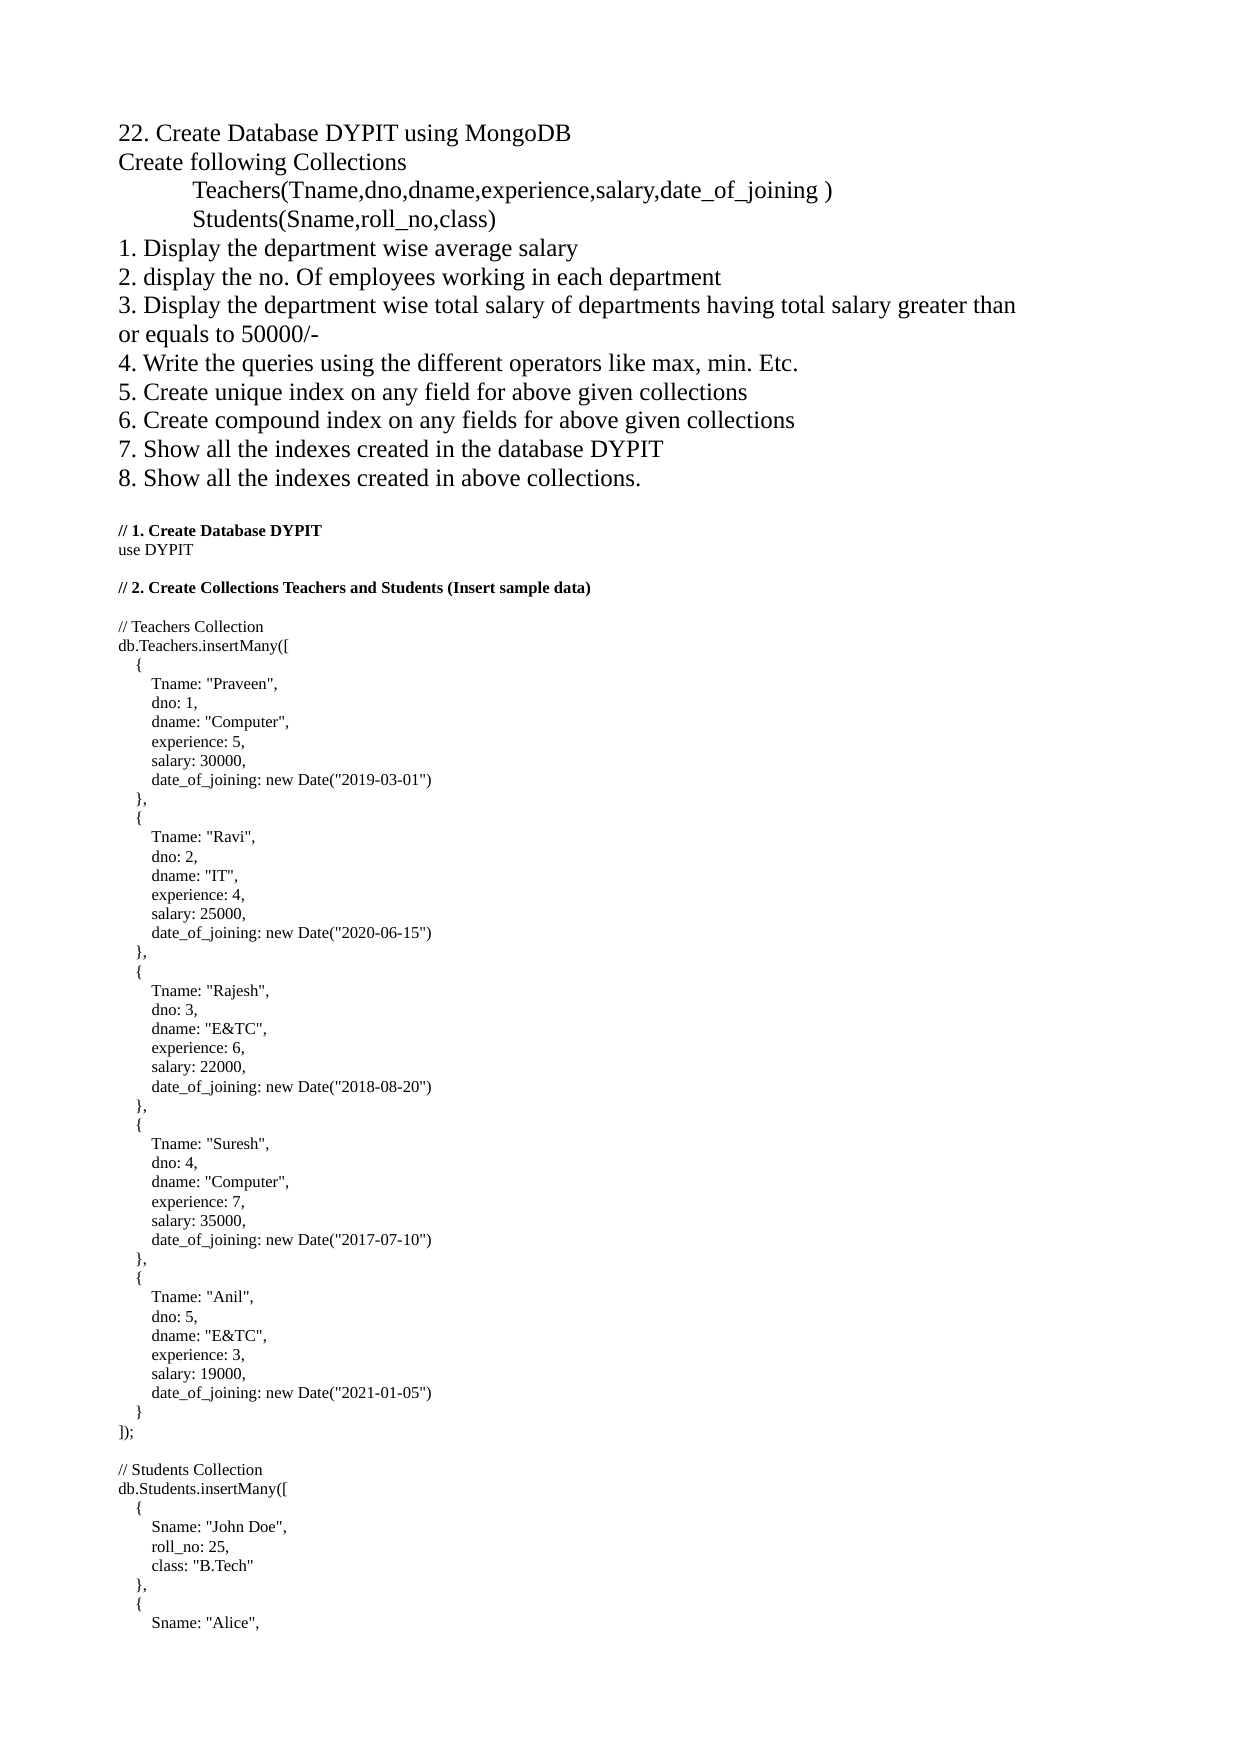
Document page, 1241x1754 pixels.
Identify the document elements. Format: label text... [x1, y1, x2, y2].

text Tname: "Rajesh", [118, 981, 1122, 1000]
text }, [118, 1575, 1122, 1594]
text Students(Sname,roll_no,class) [118, 204, 1122, 233]
text dno: 3, [118, 1000, 1122, 1019]
text 8. Show all the indexes created in above collections. [118, 463, 1122, 492]
text Sname: "John Doe", [118, 1517, 1122, 1536]
text class: "B.Tech" [118, 1556, 1122, 1575]
text dno: 5, [118, 1306, 1122, 1326]
text }, [118, 789, 1122, 808]
text { [118, 1115, 1122, 1134]
text or equals to 50000/- [118, 319, 1122, 348]
text // 1. Create Database DYPIT [118, 521, 1122, 540]
text date_of_joining: new Date("2021-01-05") [118, 1383, 1122, 1402]
text experience: 6, [118, 1038, 1122, 1057]
text Create following Collections [118, 147, 1122, 176]
text dname: "Computer", [118, 1172, 1122, 1191]
text salary: 25000, [118, 904, 1122, 923]
text dno: 1, [118, 693, 1122, 712]
text dno: 2, [118, 846, 1122, 866]
text dname: "E&TC", [118, 1326, 1122, 1345]
text use DYPIT [118, 540, 1122, 559]
text 1. Display the department wise average salary [118, 233, 1122, 262]
text Tname: "Suresh", [118, 1134, 1122, 1153]
text }, [118, 1096, 1122, 1115]
text Tname: "Praveen", [118, 674, 1122, 693]
text salary: 22000, [118, 1057, 1122, 1076]
text experience: 3, [118, 1345, 1122, 1364]
text db.Students.insertMany([ [118, 1479, 1122, 1498]
text { [118, 1268, 1122, 1287]
text } [118, 1402, 1122, 1421]
text 3. Display the department wise total salary of departments having total salary greater than [118, 291, 1122, 319]
text }, [118, 942, 1122, 961]
text { [118, 655, 1122, 674]
text }, [118, 1249, 1122, 1268]
text { [118, 961, 1122, 981]
text date_of_joining: new Date("2019-03-01") [118, 770, 1122, 789]
text date_of_joining: new Date("2017-07-10") [118, 1230, 1122, 1249]
text // Teachers Collection [118, 616, 1122, 636]
text experience: 4, [118, 885, 1122, 904]
text 4. Write the queries using the different operators like max, min. Etc. [118, 348, 1122, 377]
text // 2. Create Collections Teachers and Students (Insert sample data) [118, 578, 1122, 597]
text 6. Create compound index on any fields for above given collections [118, 406, 1122, 434]
text // Students Collection [118, 1460, 1122, 1479]
text experience: 7, [118, 1191, 1122, 1211]
text { [118, 808, 1122, 827]
text 5. Create unique index on any field for above given collections [118, 377, 1122, 406]
text dname: "Computer", [118, 712, 1122, 731]
text roll_no: 25, [118, 1536, 1122, 1556]
text 22. Create Database DYPIT using MongoDB [118, 118, 1122, 147]
text ]); [118, 1421, 1122, 1441]
text db.Teachers.insertMany([ [118, 636, 1122, 655]
text dno: 4, [118, 1153, 1122, 1172]
text date_of_joining: new Date("2020-06-15") [118, 923, 1122, 942]
text Sname: "Alice", [118, 1613, 1122, 1632]
text Teachers(Tname,dno,dname,experience,salary,date_of_joining ) [118, 176, 1122, 204]
text dname: "IT", [118, 866, 1122, 885]
text 7. Show all the indexes created in the database DYPIT [118, 434, 1122, 463]
text { [118, 1594, 1122, 1613]
text date_of_joining: new Date("2018-08-20") [118, 1076, 1122, 1096]
text salary: 19000, [118, 1364, 1122, 1383]
text { [118, 1498, 1122, 1517]
text salary: 35000, [118, 1211, 1122, 1230]
text salary: 30000, [118, 751, 1122, 770]
text dname: "E&TC", [118, 1019, 1122, 1038]
text Tname: "Anil", [118, 1287, 1122, 1306]
text experience: 5, [118, 731, 1122, 751]
text 2. display the no. Of employees working in each department [118, 262, 1122, 291]
text Tname: "Ravi", [118, 827, 1122, 846]
